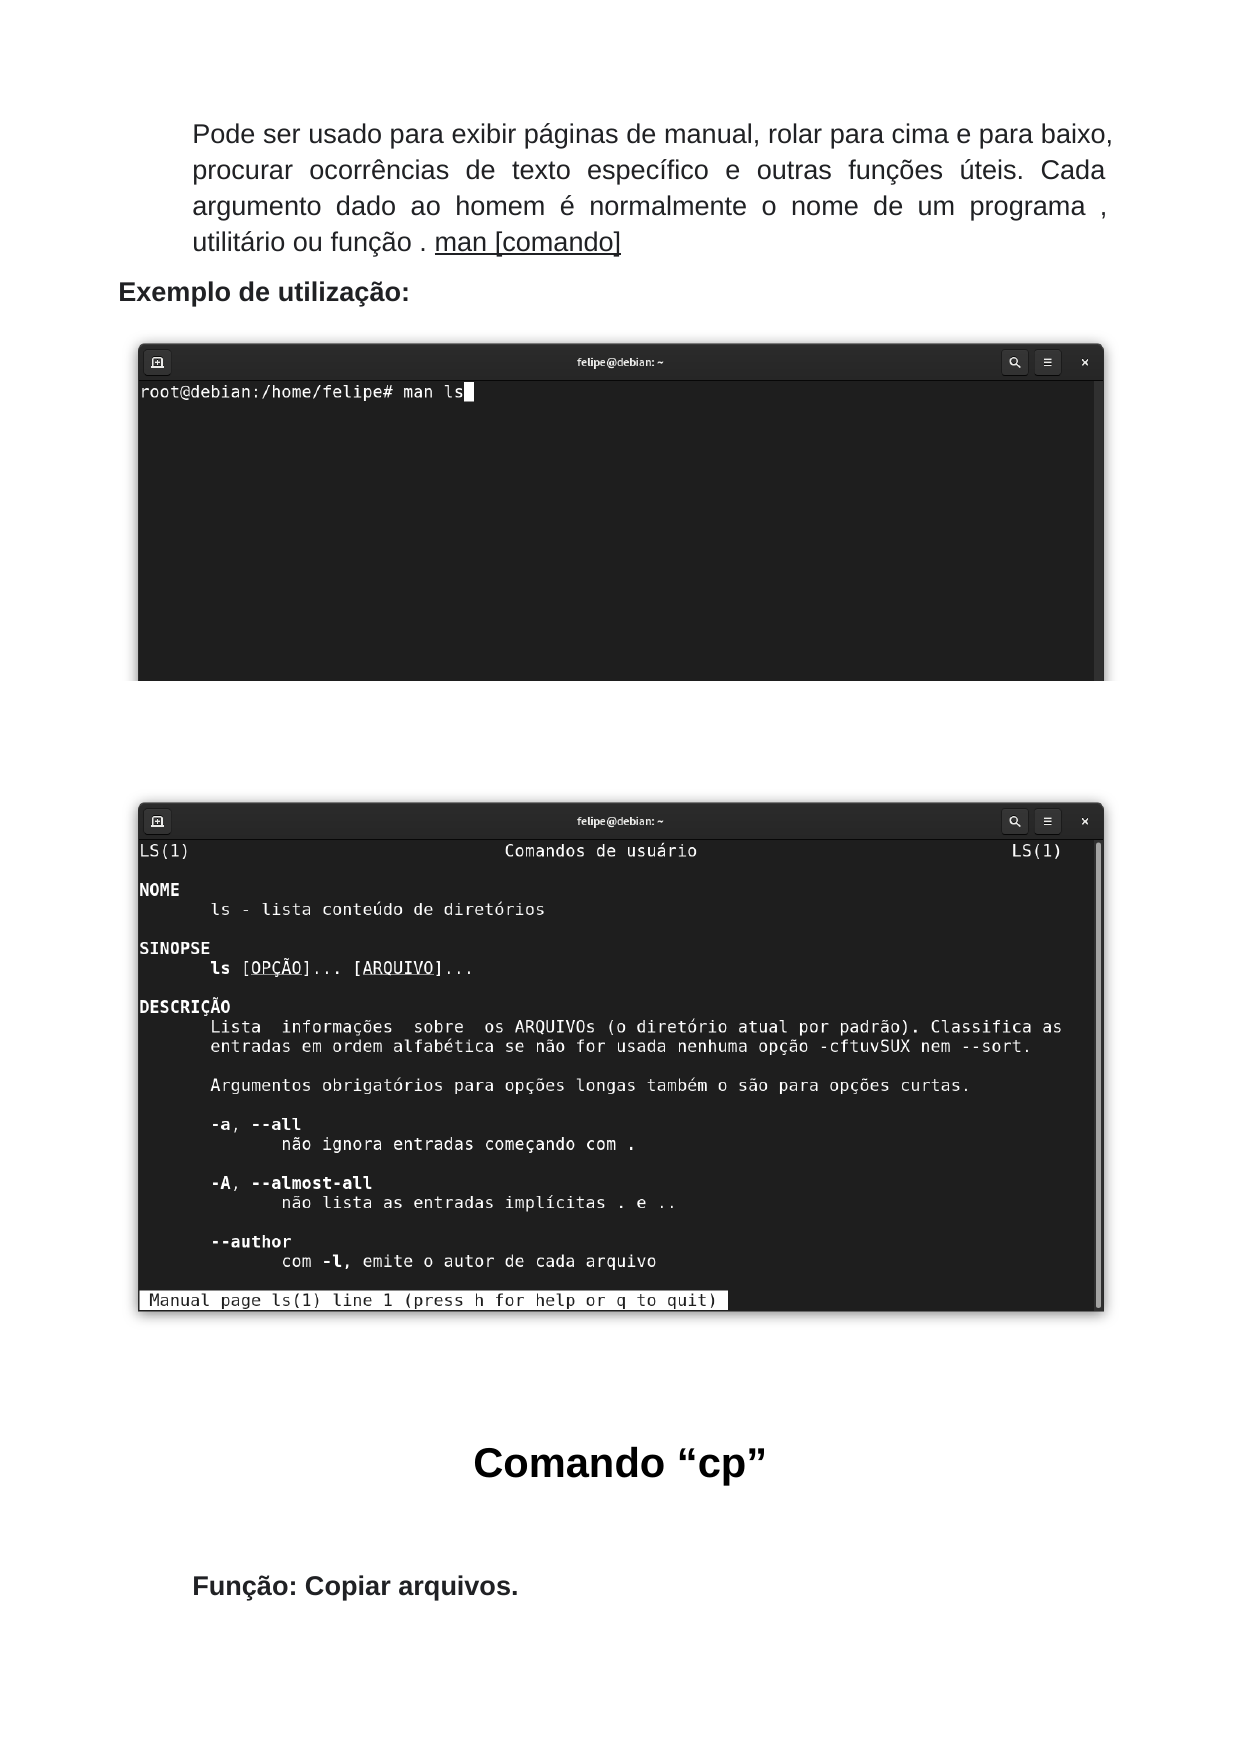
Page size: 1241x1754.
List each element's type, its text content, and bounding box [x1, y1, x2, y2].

text Exemplo de utilização: [118, 276, 1122, 308]
text Função: Copiar arquivos. [118, 1570, 1122, 1601]
picture [118, 786, 1123, 1333]
text Pode ser usado para exibir páginas de manual, rolar para cima e para baixo, procurar ocorrências de texto específico e outras funções úteis. Cada argumento dado ao homem é normalmente o nome de um programa , utilitário ou função . man [comando] [118, 118, 1122, 257]
text Comando “cp” [118, 1438, 1122, 1486]
picture [118, 327, 1123, 681]
